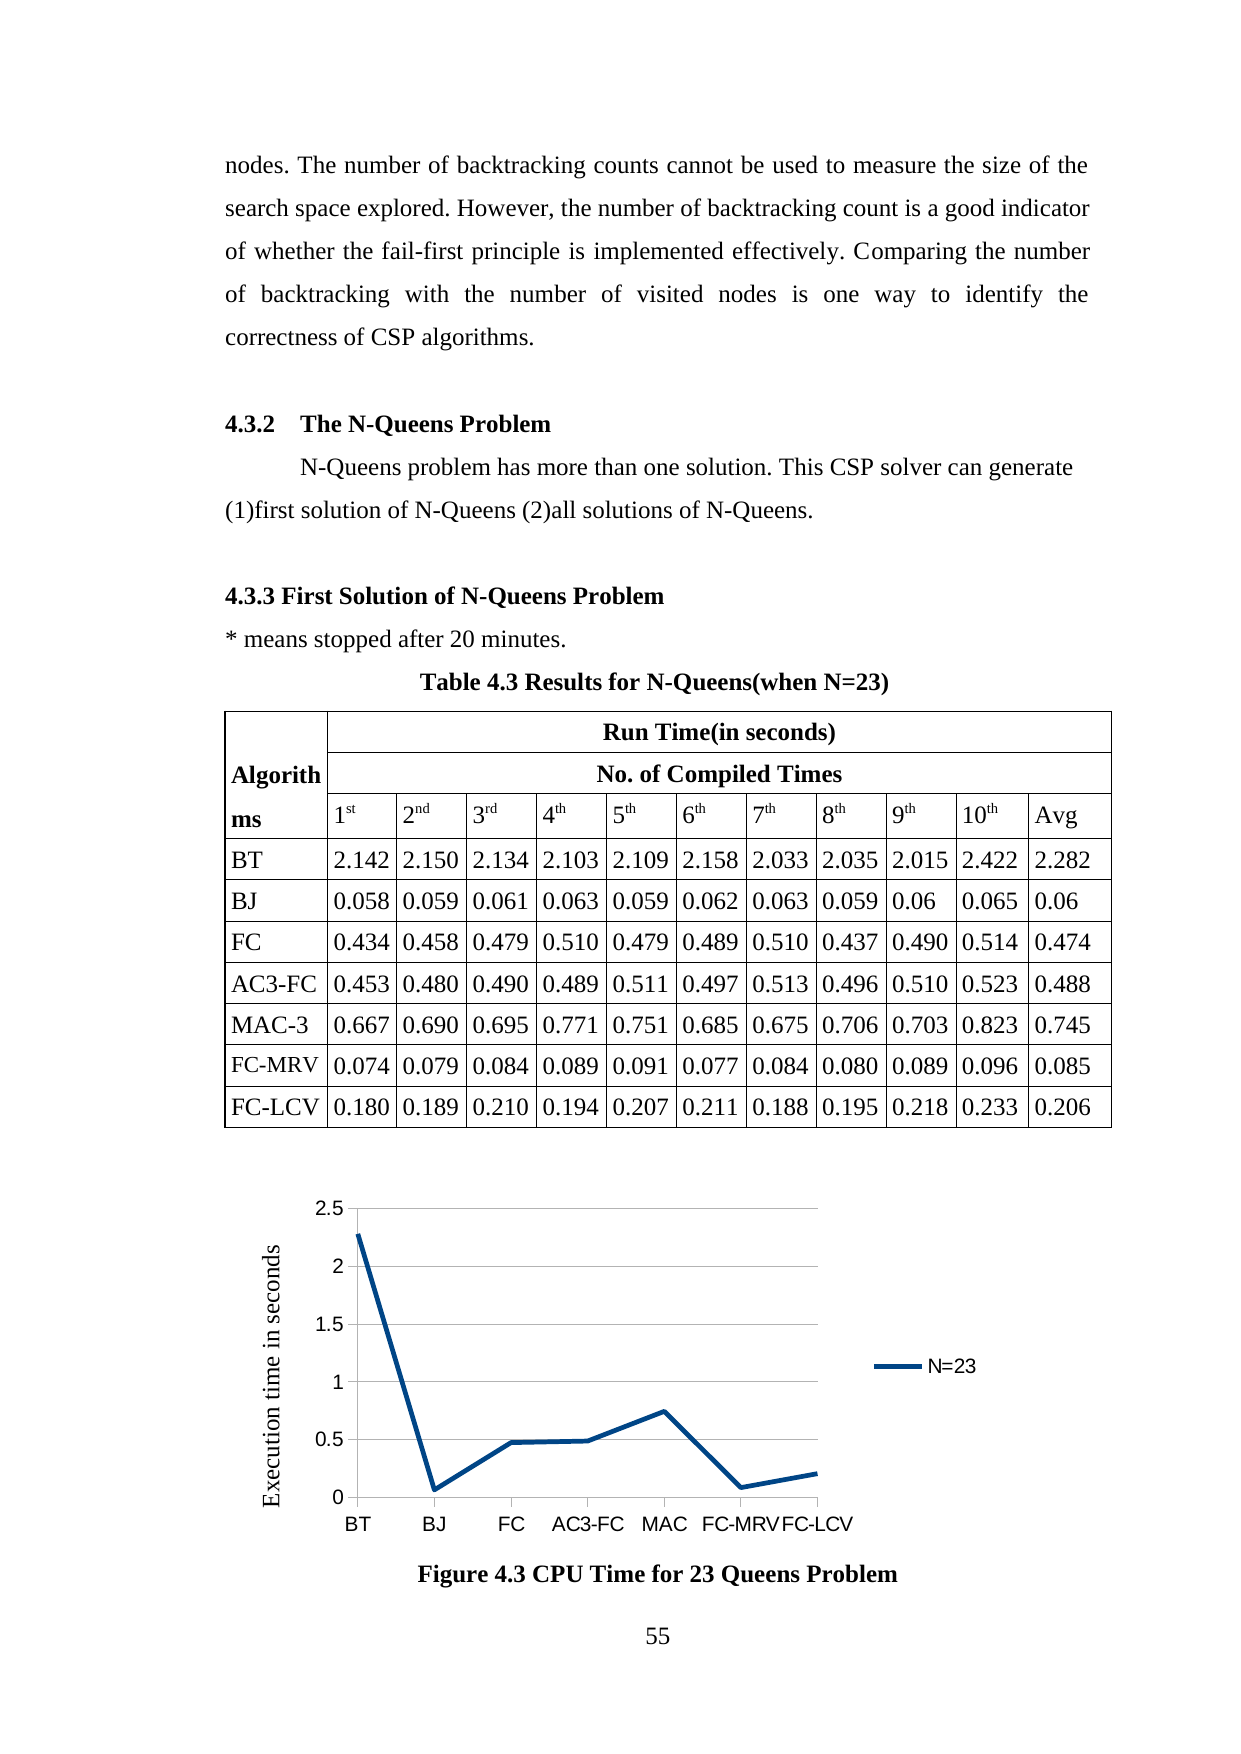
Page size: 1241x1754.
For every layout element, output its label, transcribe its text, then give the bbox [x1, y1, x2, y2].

table_cell 7th [747, 794, 816, 838]
text (1)first solution of N-Queens (2)all solutions of N-Queens. [225, 495, 1090, 524]
table_cell 0.194 [537, 1087, 606, 1127]
table_cell BT [226, 839, 327, 879]
table_cell 0.480 [397, 963, 466, 1003]
table_cell 2.134 [467, 839, 536, 879]
table_cell 0.074 [328, 1045, 396, 1086]
table_cell 2.142 [328, 839, 396, 879]
text 4.3.3 First Solution of N-Queens Problem [225, 581, 1090, 610]
text 4.3.2 The N-Queens Problem [225, 409, 1090, 437]
table_cell BJ [226, 880, 327, 921]
table_cell 0.063 [747, 880, 816, 921]
table_cell 2.015 [887, 839, 956, 879]
table_cell FC-MRV [226, 1045, 327, 1086]
table_cell 0.059 [397, 880, 466, 921]
table_cell 0.751 [607, 1004, 676, 1044]
table_cell 0.490 [467, 963, 536, 1003]
table_cell 0.089 [887, 1045, 956, 1086]
table_cell 0.195 [817, 1087, 886, 1127]
table_cell 2.422 [957, 839, 1028, 879]
table_cell 1st [328, 794, 396, 838]
table_cell 0.211 [677, 1087, 746, 1127]
table_cell 0.059 [607, 880, 676, 921]
table_cell 2.033 [747, 839, 816, 879]
table_cell 2.158 [677, 839, 746, 879]
table_cell 0.479 [467, 922, 536, 962]
text * means stopped after 20 minutes. [225, 624, 1090, 653]
table_cell 0.489 [677, 922, 746, 962]
table_header Run Time(in seconds) [328, 712, 1111, 752]
table_cell 0.079 [397, 1045, 466, 1086]
table_cell 9th [887, 794, 956, 838]
table_cell 0.474 [1029, 922, 1111, 962]
table_cell 0.188 [747, 1087, 816, 1127]
table_cell 0.489 [537, 963, 606, 1003]
table_cell AC3-FC [226, 963, 327, 1003]
table_cell 0.437 [817, 922, 886, 962]
table_cell 2.103 [537, 839, 606, 879]
table_cell 0.065 [957, 880, 1028, 921]
table_cell 2.282 [1029, 839, 1111, 879]
text nodes. The number of backtracking counts cannot be used to measure the size of the search space explored. However, the number of backtracking count is a good indicator of whether the fail-first principle is implemented effectively. Comparing the number of backtracking with the number of visited nodes is one way to identify the correctness of CSP algorithms. [225, 150, 1090, 351]
table_cell MAC-3 [226, 1004, 327, 1044]
table_cell 0.085 [1029, 1045, 1111, 1086]
table_cell 0.434 [328, 922, 396, 962]
table_cell 0.206 [1029, 1087, 1111, 1127]
table_cell 0.667 [328, 1004, 396, 1044]
table_cell 0.063 [537, 880, 606, 921]
table_cell 0.510 [887, 963, 956, 1003]
table_cell 0.061 [467, 880, 536, 921]
table_cell 0.514 [957, 922, 1028, 962]
table_cell 0.488 [1029, 963, 1111, 1003]
table_cell 0.06 [887, 880, 956, 921]
table_cell 0.06 [1029, 880, 1111, 921]
table_cell 0.511 [607, 963, 676, 1003]
table_cell 0.077 [677, 1045, 746, 1086]
table_cell 0.084 [467, 1045, 536, 1086]
table_cell 0.089 [537, 1045, 606, 1086]
table_cell 0.207 [607, 1087, 676, 1127]
table_cell 0.745 [1029, 1004, 1111, 1044]
table_cell 0.490 [887, 922, 956, 962]
text Figure 4.3 CPU Time for 23 Queens Problem [225, 1559, 1090, 1588]
table_cell 4th [537, 794, 606, 838]
table_cell FC-LCV [226, 1087, 327, 1127]
table_cell 0.685 [677, 1004, 746, 1044]
table_cell 0.523 [957, 963, 1028, 1003]
table_cell 0.497 [677, 963, 746, 1003]
table_cell 0.091 [607, 1045, 676, 1086]
table_cell 8th [817, 794, 886, 838]
table_cell 0.703 [887, 1004, 956, 1044]
table_cell 2.150 [397, 839, 466, 879]
table_cell 0.695 [467, 1004, 536, 1044]
table_cell No. of Compiled Times [328, 753, 1111, 793]
table_cell 0.675 [747, 1004, 816, 1044]
table_cell 0.210 [467, 1087, 536, 1127]
table_cell 0.180 [328, 1087, 396, 1127]
table_cell 0.706 [817, 1004, 886, 1044]
table_cell 0.189 [397, 1087, 466, 1127]
table_cell 0.510 [537, 922, 606, 962]
table_cell 6th [677, 794, 746, 838]
table_cell 0.218 [887, 1087, 956, 1127]
table_cell 0.058 [328, 880, 396, 921]
table_cell 2nd [397, 794, 466, 838]
table_cell 0.458 [397, 922, 466, 962]
table_cell 0.510 [747, 922, 816, 962]
text N-Queens problem has more than one solution. This CSP solver can generate [225, 452, 1090, 481]
table_cell 0.062 [677, 880, 746, 921]
table_cell 0.496 [817, 963, 886, 1003]
table_cell 0.233 [957, 1087, 1028, 1127]
table_header Algorithms [226, 712, 327, 838]
table_cell 10th [957, 794, 1028, 838]
table_cell 0.823 [957, 1004, 1028, 1044]
table_cell 0.690 [397, 1004, 466, 1044]
table_cell 2.035 [817, 839, 886, 879]
table_cell Avg [1029, 794, 1111, 838]
table_cell 0.096 [957, 1045, 1028, 1086]
table_cell 0.080 [817, 1045, 886, 1086]
text Table 4.3 Results for N-Queens(when N=23) [225, 667, 1090, 696]
table_cell FC [226, 922, 327, 962]
table_cell 0.513 [747, 963, 816, 1003]
table_cell 0.059 [817, 880, 886, 921]
table_cell 2.109 [607, 839, 676, 879]
table_cell 3rd [467, 794, 536, 838]
table_cell 0.084 [747, 1045, 816, 1086]
table_cell 0.479 [607, 922, 676, 962]
table_cell 5th [607, 794, 676, 838]
table_cell 0.771 [537, 1004, 606, 1044]
table_cell 0.453 [328, 963, 396, 1003]
